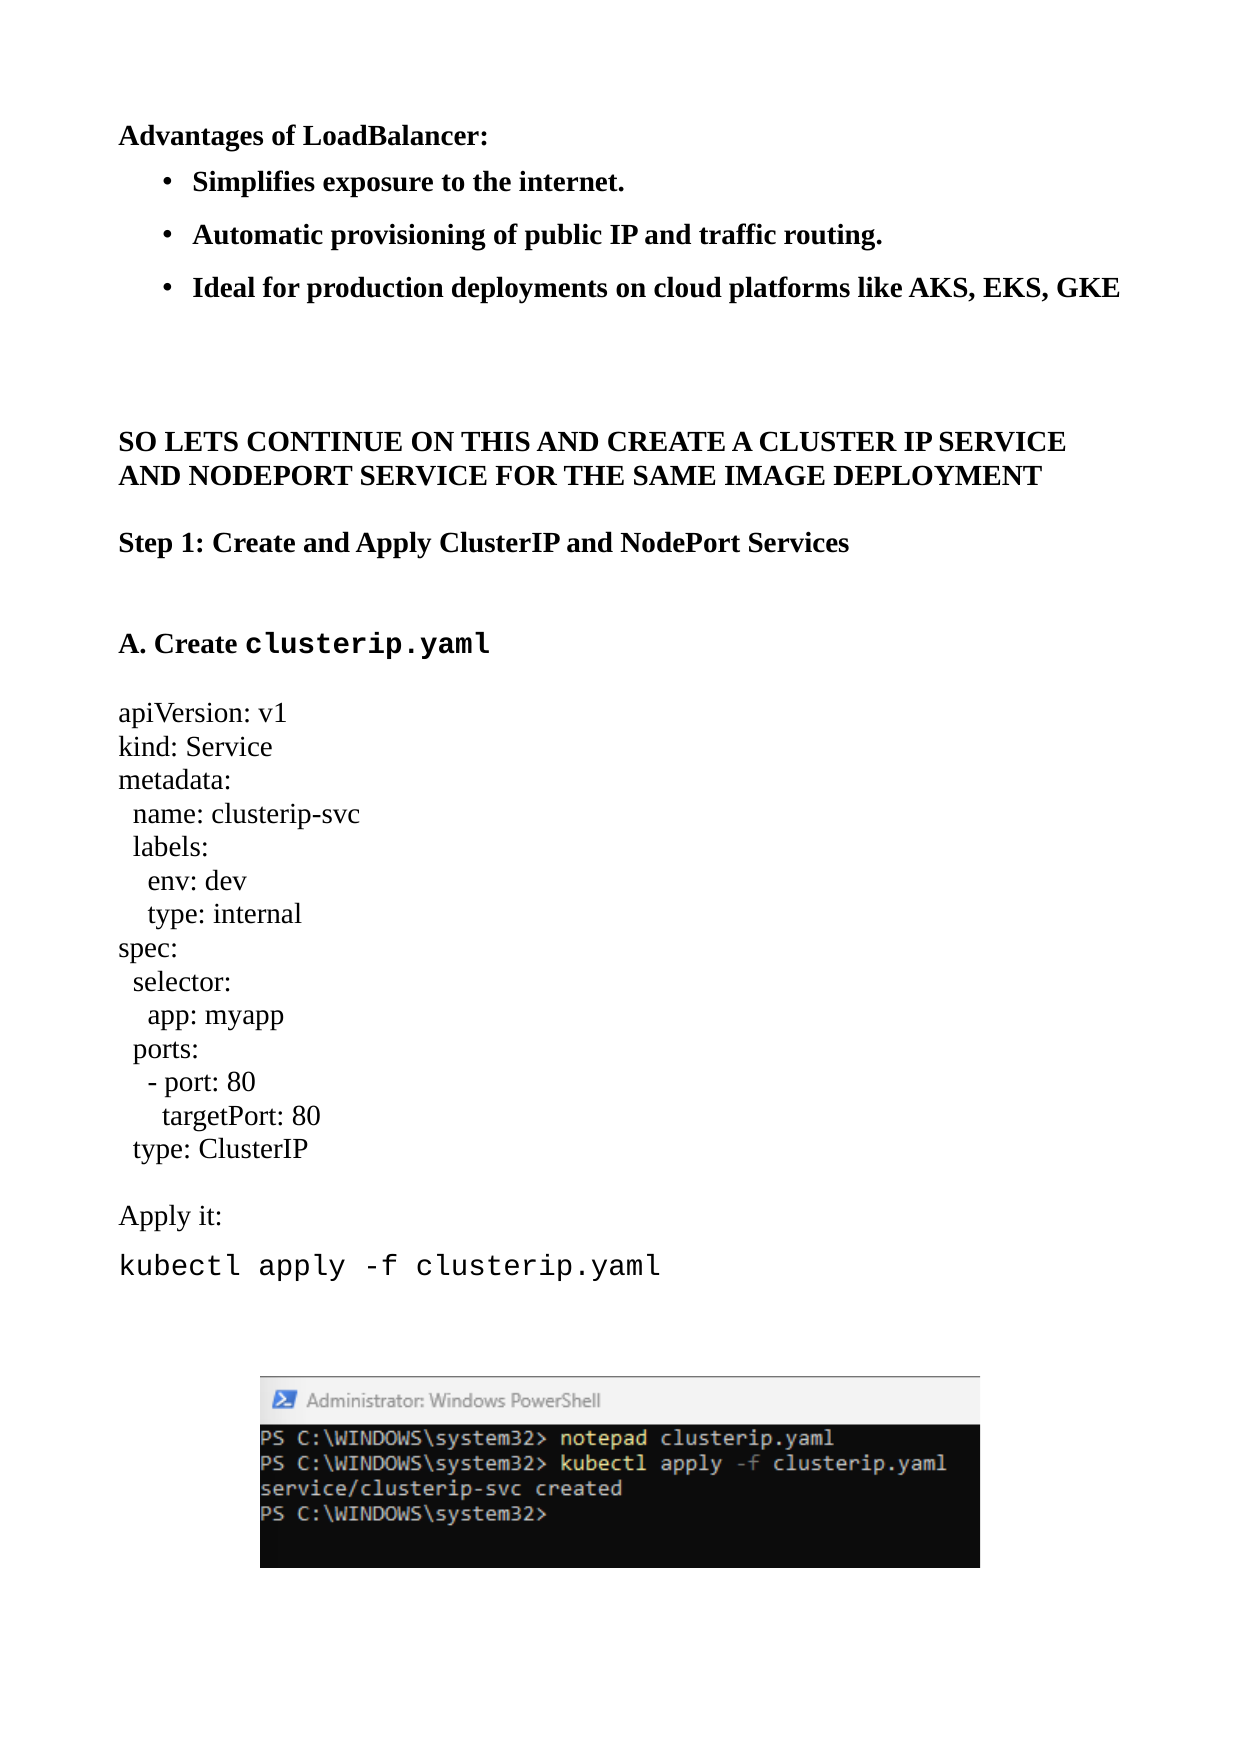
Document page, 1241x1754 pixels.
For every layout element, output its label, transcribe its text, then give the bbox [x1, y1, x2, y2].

text type: ClusterIP [118, 1131, 1122, 1165]
text labels: [118, 829, 1122, 863]
list Simplifies exposure to the internet. [162, 164, 1122, 198]
text kind: Service [118, 729, 1122, 762]
picture [260, 1376, 981, 1568]
text ports: [118, 1031, 1122, 1064]
text selector: [118, 964, 1122, 997]
subtitle Advantages of LoadBalancer: [118, 118, 1122, 152]
text SO LETS CONTINUE ON THIS AND CREATE A CLUSTER IP SERVICE AND NODEPORT SERVICE FOR THE SAME IMAGE DEPLOYMENT [118, 424, 1122, 492]
text A. Create clusterip.yaml [118, 626, 1122, 662]
text apiVersion: v1 [118, 695, 1122, 729]
text spec: [118, 930, 1122, 964]
text type: internal [118, 897, 1122, 930]
text kubectl apply -f clusterip.yaml [118, 1252, 1122, 1284]
text name: clusterip-svc [118, 796, 1122, 829]
text targetPort: 80 [118, 1098, 1122, 1131]
text Step 1: Create and Apply ClusterIP and NodePort Services [118, 525, 1122, 559]
list Automatic provisioning of public IP and traffic routing. [162, 217, 1122, 251]
text env: dev [118, 863, 1122, 897]
text Apply it: [118, 1198, 1122, 1232]
text metadata: [118, 762, 1122, 796]
text - port: 80 [118, 1064, 1122, 1098]
list Ideal for production deployments on cloud platforms like AKS, EKS, GKE [162, 271, 1122, 304]
text app: myapp [118, 997, 1122, 1031]
